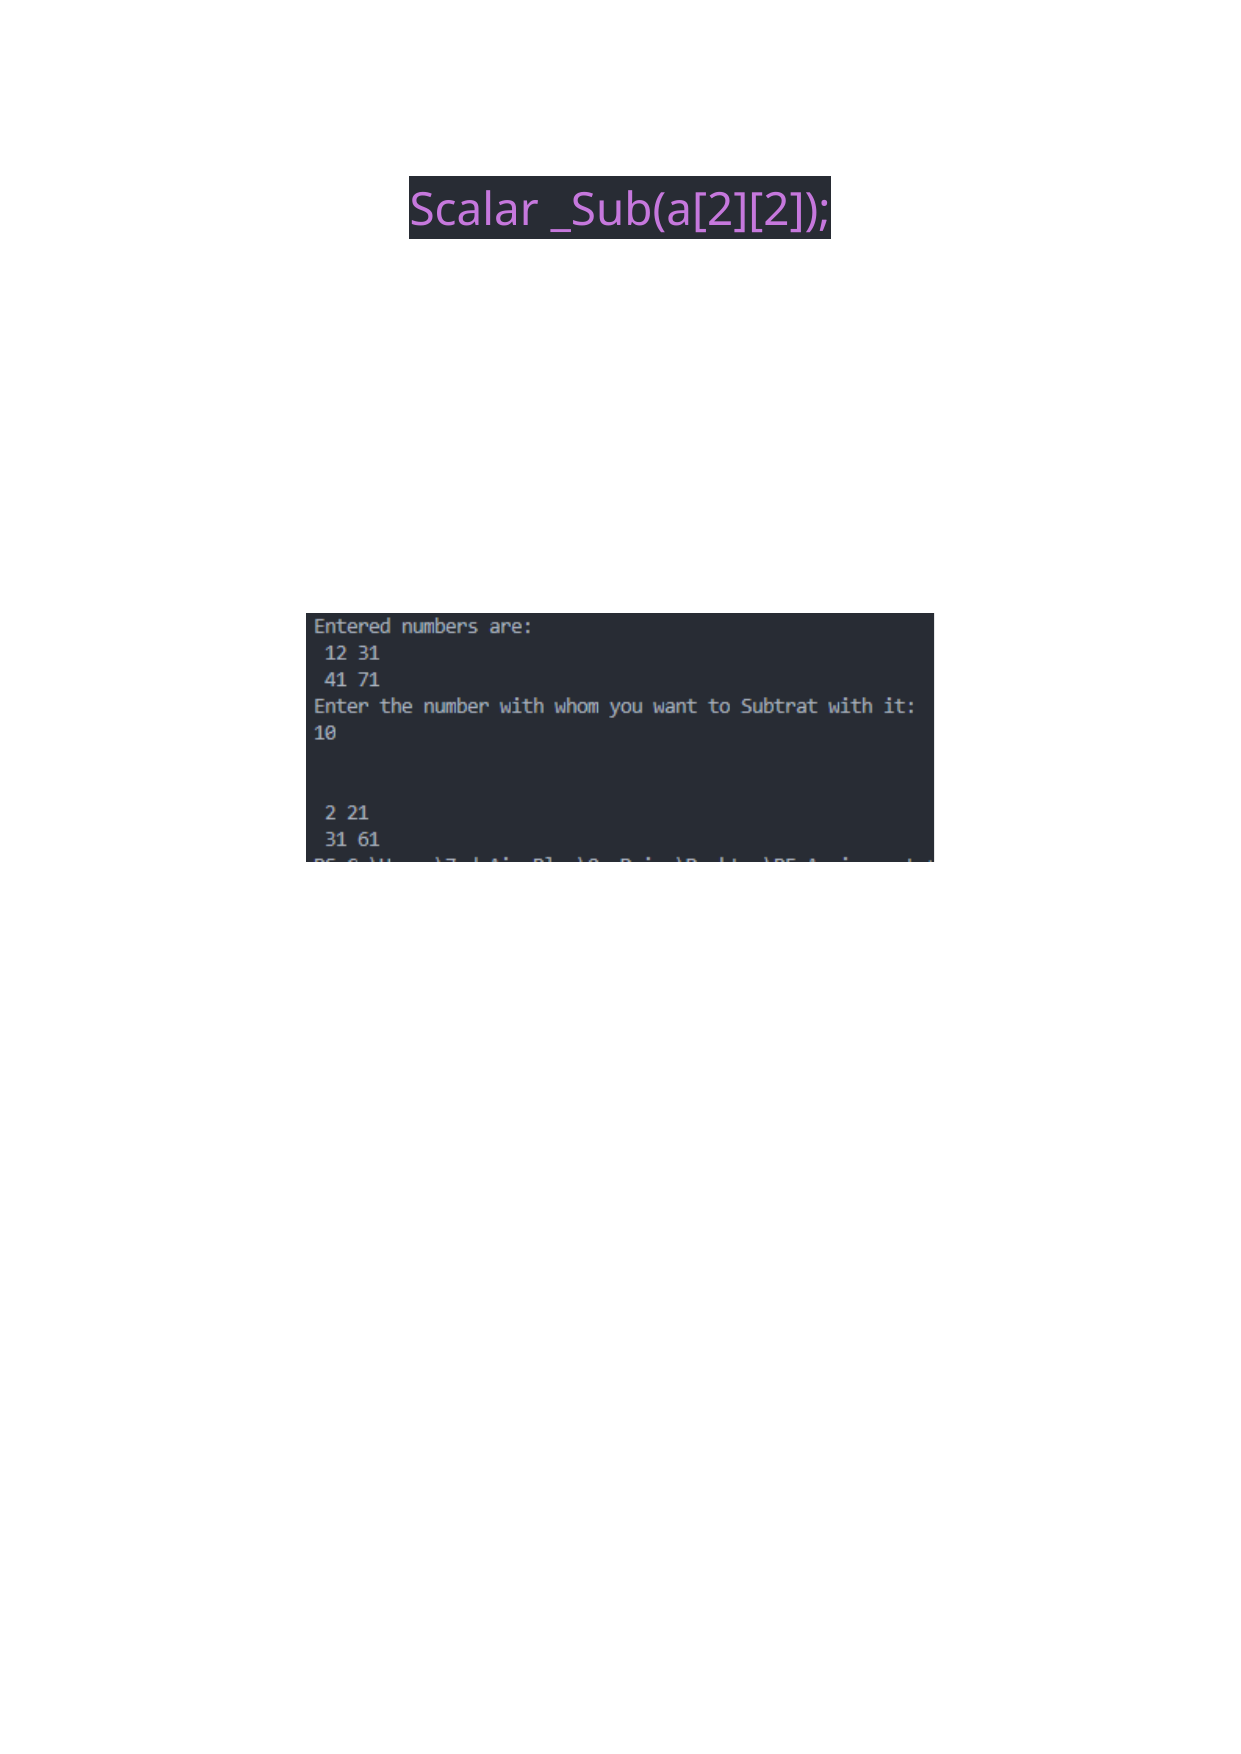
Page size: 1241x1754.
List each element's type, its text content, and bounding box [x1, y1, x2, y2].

text Scalar _Sub(a[2][2]); [118, 176, 1122, 239]
picture [306, 613, 935, 862]
